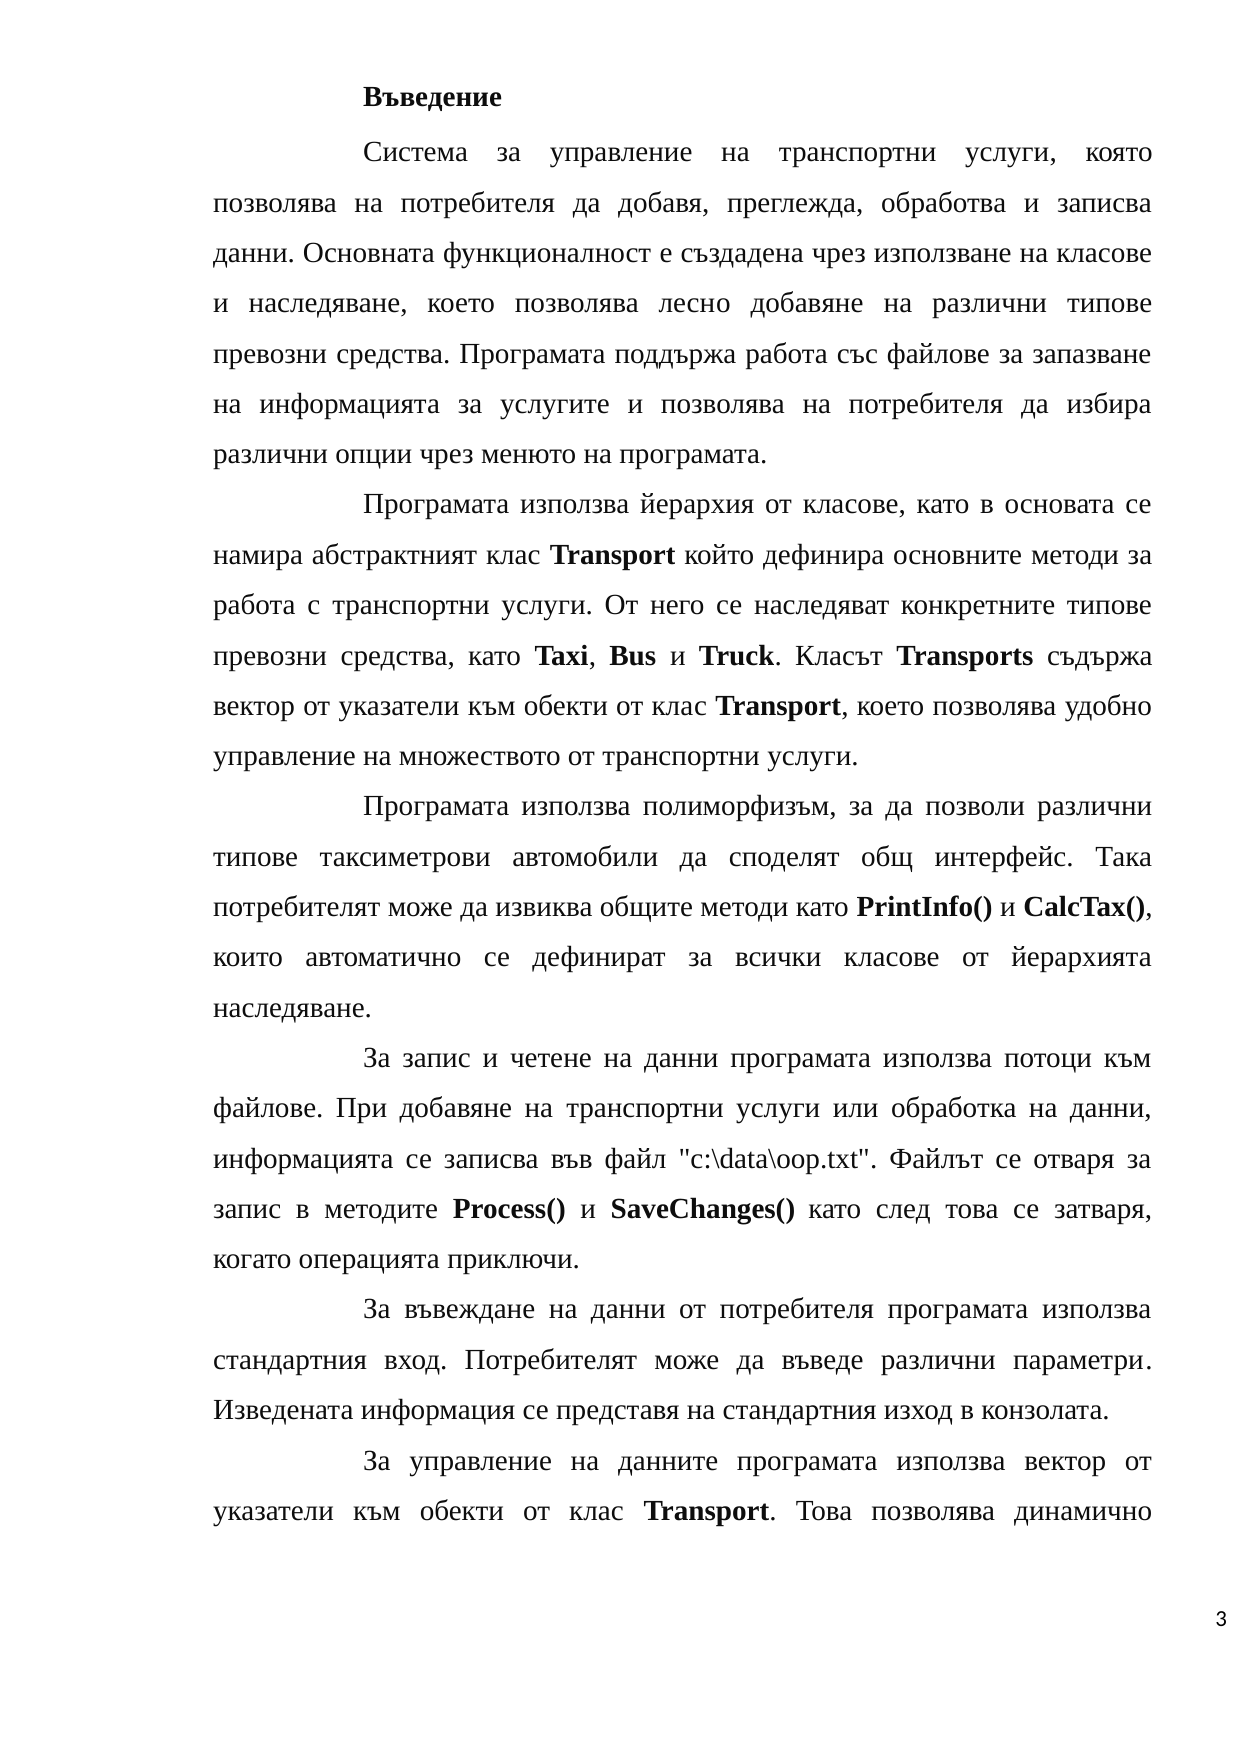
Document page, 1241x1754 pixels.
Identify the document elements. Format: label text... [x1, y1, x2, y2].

text За управление на данните програмата използва вектор от указатели към обекти от клас Transport. Това позволява динамично [213, 1443, 1152, 1526]
text За въвеждане на данни от потребителя програмата използва стандартния вход. Потребителят може да въведе различни параметри. Изведената информация се представя на стандартния изход в конзолата. [213, 1292, 1152, 1426]
text Програмата използва йерархия от класове, като в основата се намира абстрактният клас Transport който дефинира основните методи за работа с транспортни услуги. От него се наследяват конкретните типове превозни средства, като Taxi, Bus и Truck. Класът Transports съдържа вектор от указатели към обекти от клас Transport, което позволява удобно управление на множеството от транспортни услуги. [213, 487, 1152, 772]
text Програмата използва полиморфизъм, за да позволи различни типове таксиметрови автомобили да споделят общ интерфейс. Така потребителят може да извиква общите методи като PrintInfo() и CalcTax(), които автоматично се дефинират за всички класове от йерархията наследяване. [213, 788, 1152, 1023]
text Въведение [213, 75, 1152, 115]
text Система за управление на транспортни услуги, която позволява на потребителя да добавя, преглежда, обработва и записва данни. Основната функционалност е създадена чрез използване на класове и наследяване, което позволява лесно добавяне на различни типове превозни средства. Програмата поддържа работа със файлове за запазване на информацията за услугите и позволява на потребителя да избира различни опции чрез менюто на програмата. [213, 134, 1152, 470]
text За запис и четене на данни програмата използва потоци към файлове. При добавяне на транспортни услуги или обработка на данни, информацията се записва във файл "c:\data\oop.txt". Файлът се отваря за запис в методите Process() и SaveChanges() като след това се затваря, когато операцията приключи. [213, 1040, 1152, 1275]
